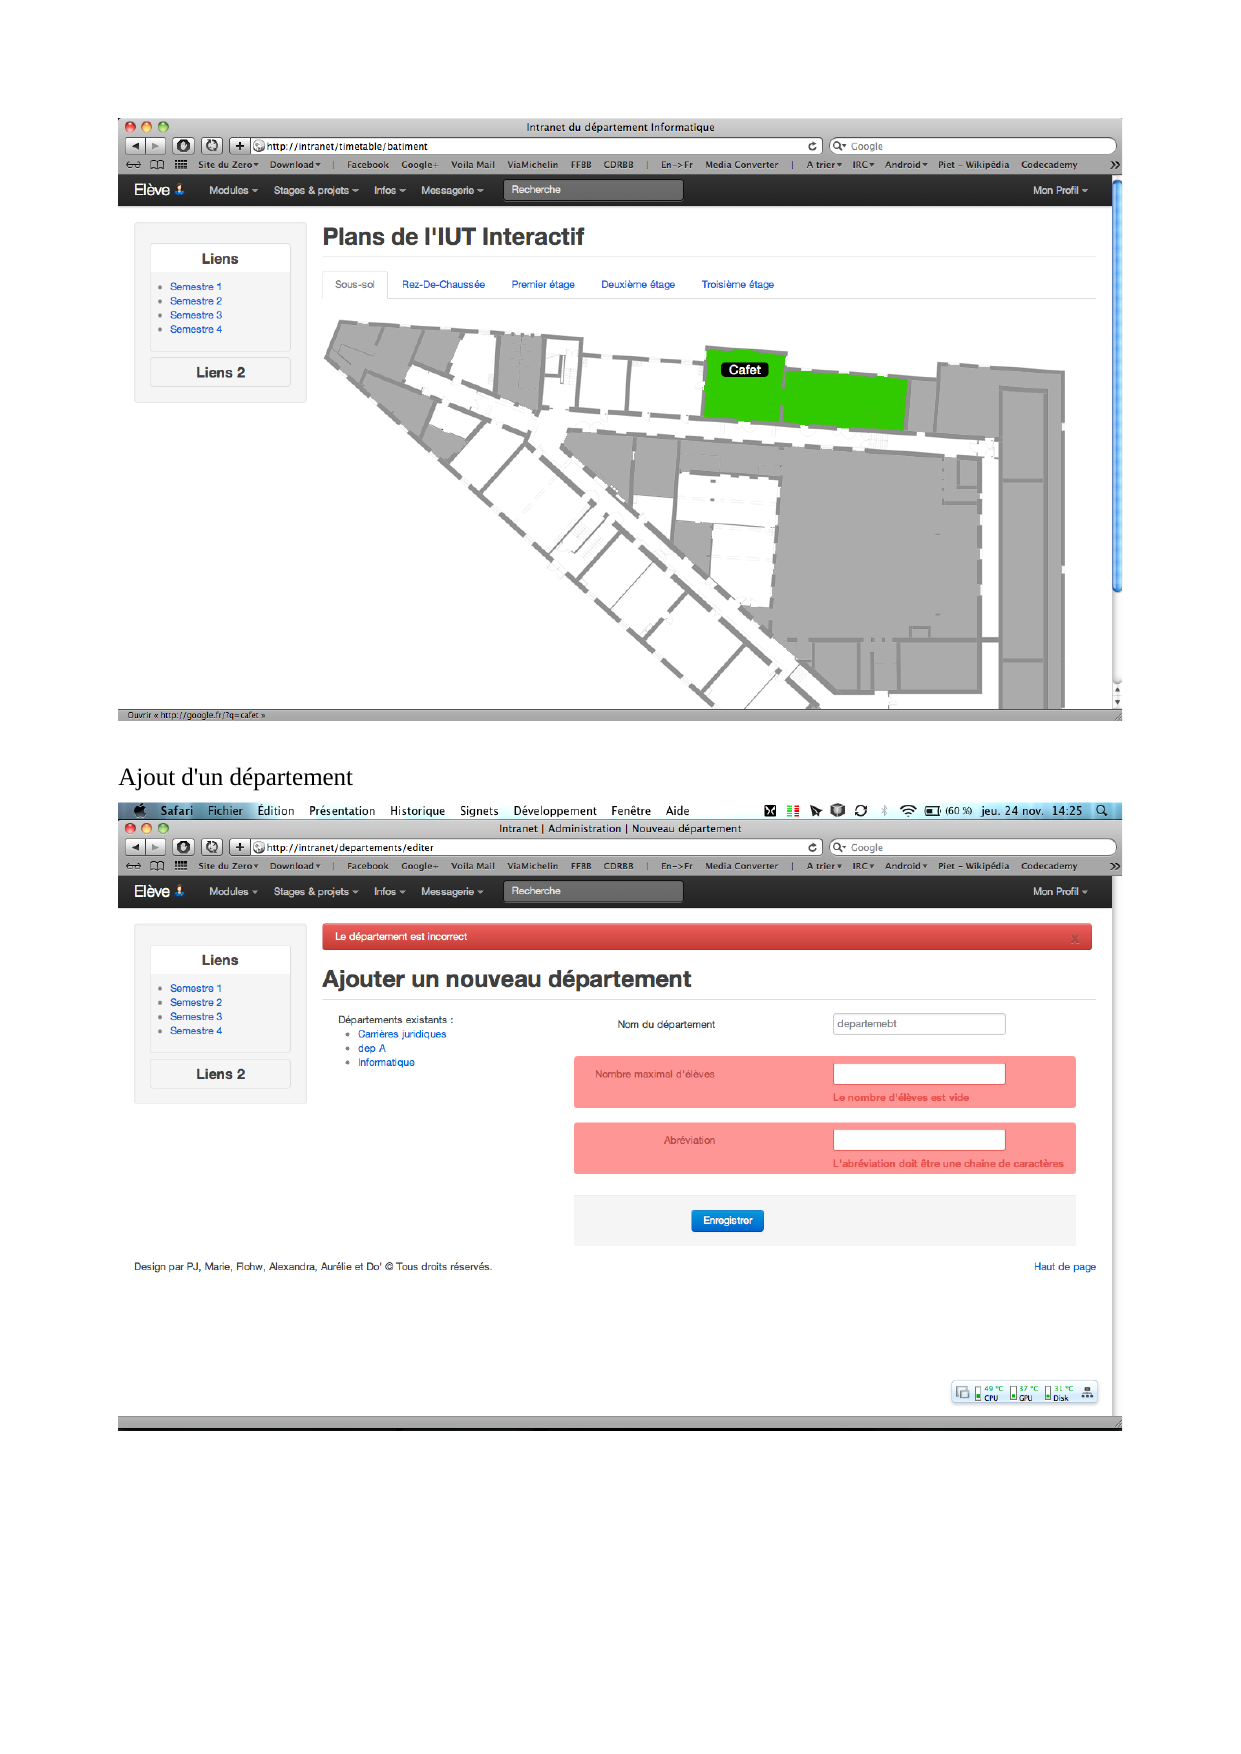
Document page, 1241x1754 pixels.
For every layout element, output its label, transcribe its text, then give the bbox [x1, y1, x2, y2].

text Ajout d'un département [118, 762, 1122, 790]
picture [118, 802, 1123, 1431]
picture [118, 118, 1123, 721]
